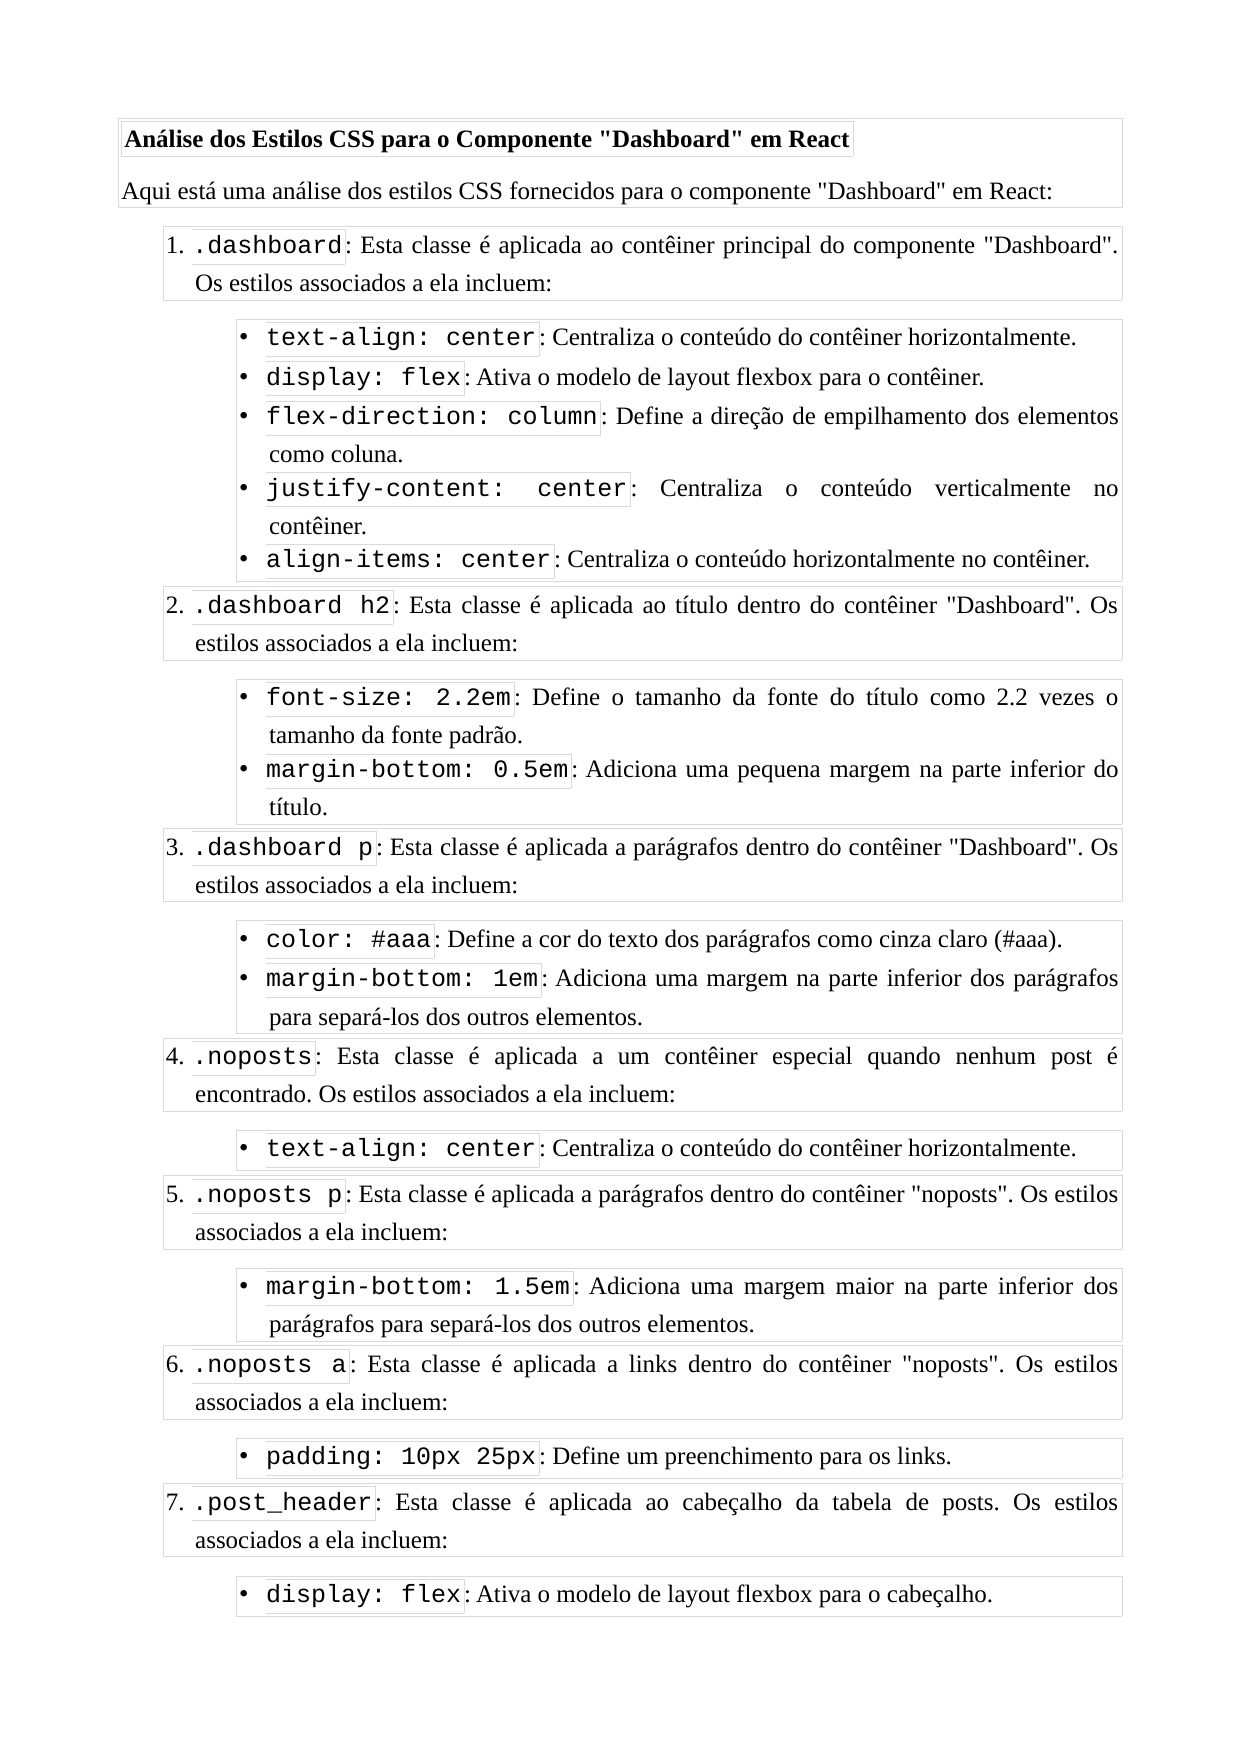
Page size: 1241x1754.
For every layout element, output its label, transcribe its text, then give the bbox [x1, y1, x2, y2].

text Análise dos Estilos CSS para o Componente "Dashboard" em React [119, 119, 1122, 156]
list color: #aaa: Define a cor do texto dos parágrafos como cinza claro (#aaa). [237, 921, 1122, 958]
list text-align: center: Centraliza o conteúdo do contêiner horizontalmente. [237, 320, 1122, 356]
text Aqui está uma análise dos estilos CSS fornecidos para o componente "Dashboard" em React: [119, 173, 1122, 207]
list align-items: center: Centraliza o conteúdo horizontalmente no contêiner. [237, 541, 1122, 581]
list display: flex: Ativa o modelo de layout flexbox para o cabeçalho. [237, 1577, 1122, 1616]
list font-size: 2.2em: Define o tamanho da fonte do título como 2.2 vezes o tamanho da fonte padrão. [237, 680, 1122, 749]
list .dashboard: Esta classe é aplicada ao contêiner principal do componente "Dashboard". Os estilos associados a ela incluem: [164, 227, 1122, 300]
list flex-direction: column: Define a direção de empilhamento dos elementos como coluna. [237, 398, 1122, 468]
list .noposts p: Esta classe é aplicada a parágrafos dentro do contêiner "noposts". Os estilos associados a ela incluem: [164, 1176, 1122, 1249]
list padding: 10px 25px: Define um preenchimento para os links. [237, 1439, 1122, 1478]
list margin-bottom: 1.5em: Adiciona uma margem maior na parte inferior dos parágrafos para separá-los dos outros elementos. [237, 1269, 1122, 1341]
list margin-bottom: 1em: Adiciona uma margem na parte inferior dos parágrafos para separá-los dos outros elementos. [237, 960, 1122, 1033]
list text-align: center: Centraliza o conteúdo do contêiner horizontalmente. [237, 1131, 1122, 1170]
list .post_header: Esta classe é aplicada ao cabeçalho da tabela de posts. Os estilos associados a ela incluem: [164, 1484, 1122, 1556]
list .noposts a: Esta classe é aplicada a links dentro do contêiner "noposts". Os estilos associados a ela incluem: [164, 1346, 1122, 1419]
list .noposts: Esta classe é aplicada a um contêiner especial quando nenhum post é encontrado. Os estilos associados a ela incluem: [164, 1039, 1122, 1111]
list justify-content: center: Centraliza o conteúdo verticalmente no contêiner. [237, 469, 1122, 540]
list margin-bottom: 0.5em: Adiciona uma pequena margem na parte inferior do título. [237, 750, 1122, 824]
list .dashboard p: Esta classe é aplicada a parágrafos dentro do contêiner "Dashboard". Os estilos associados a ela incluem: [164, 829, 1122, 901]
list display: flex: Ativa o modelo de layout flexbox para o contêiner. [237, 358, 1122, 396]
list .dashboard h2: Esta classe é aplicada ao título dentro do contêiner "Dashboard". Os estilos associados a ela incluem: [164, 587, 1122, 660]
